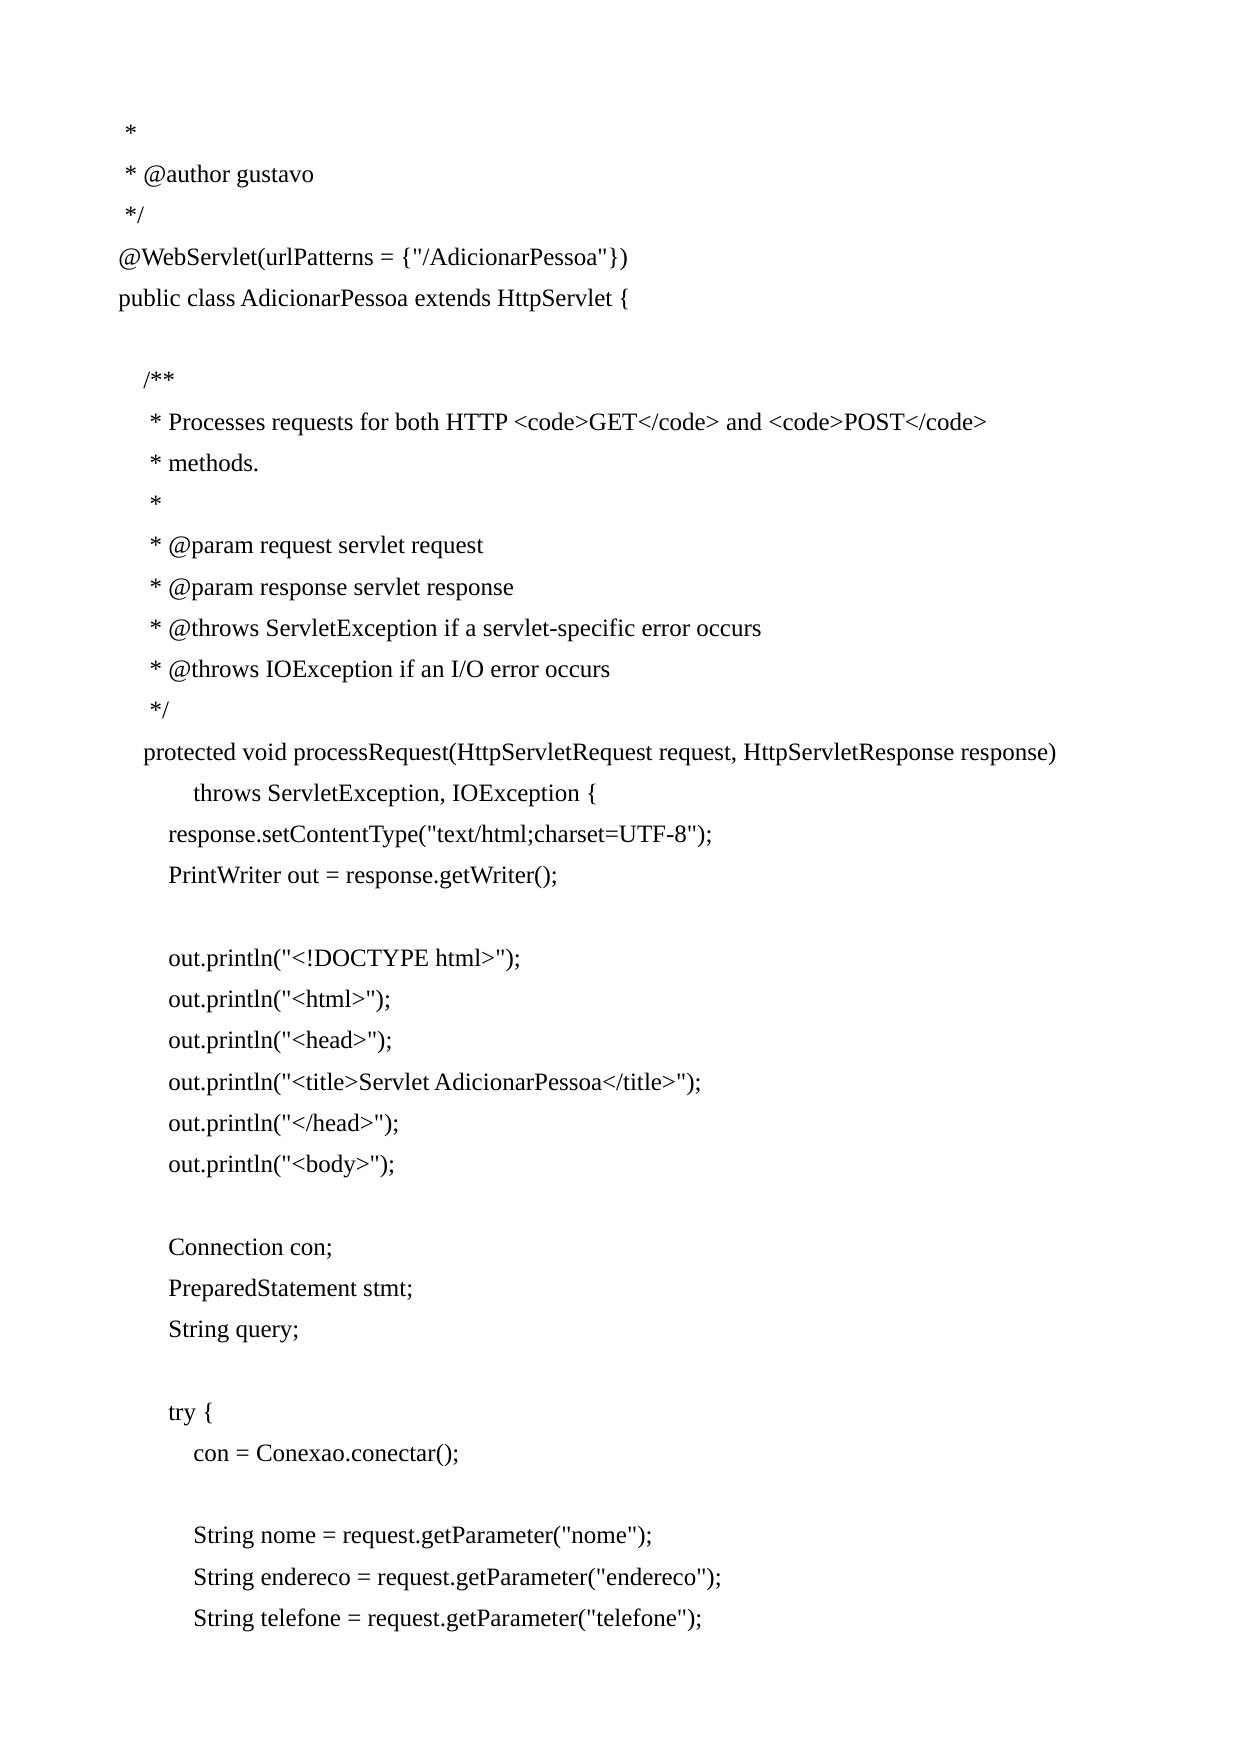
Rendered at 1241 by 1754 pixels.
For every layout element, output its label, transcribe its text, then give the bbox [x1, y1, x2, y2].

text con = Conexao.conectar(); [118, 1438, 1122, 1467]
text String telefone = request.getParameter("telefone"); [118, 1603, 1122, 1632]
text response.setContentType("text/html;charset=UTF-8"); [118, 819, 1122, 848]
text String endereco = request.getParameter("endereco"); [118, 1562, 1122, 1591]
text * @param request servlet request [118, 531, 1122, 559]
text throws ServletException, IOException { [118, 778, 1122, 807]
text * @param response servlet response [118, 572, 1122, 601]
text out.println("<!DOCTYPE html>"); [118, 943, 1122, 972]
text * methods. [118, 448, 1122, 477]
text PreparedStatement stmt; [118, 1273, 1122, 1302]
text PrintWriter out = response.getWriter(); [118, 861, 1122, 889]
text */ [118, 696, 1122, 724]
text * [118, 118, 1122, 147]
text @WebServlet(urlPatterns = {"/AdicionarPessoa"}) [118, 242, 1122, 271]
text String nome = request.getParameter("nome"); [118, 1521, 1122, 1549]
text out.println("<body>"); [118, 1149, 1122, 1178]
text public class AdicionarPessoa extends HttpServlet { [118, 283, 1122, 312]
text * @author gustavo [118, 159, 1122, 188]
text * Processes requests for both HTTP <code>GET</code> and <code>POST</code> [118, 407, 1122, 436]
text /** [118, 366, 1122, 394]
text * @throws ServletException if a servlet-specific error occurs [118, 613, 1122, 642]
text * [118, 489, 1122, 518]
text String query; [118, 1314, 1122, 1343]
text protected void processRequest(HttpServletRequest request, HttpServletResponse response) [118, 737, 1122, 766]
text out.println("<title>Servlet AdicionarPessoa</title>"); [118, 1067, 1122, 1096]
text * @throws IOException if an I/O error occurs [118, 654, 1122, 683]
text */ [118, 201, 1122, 229]
text out.println("<html>"); [118, 984, 1122, 1013]
text Connection con; [118, 1232, 1122, 1261]
text out.println("</head>"); [118, 1108, 1122, 1137]
text try { [118, 1397, 1122, 1426]
text out.println("<head>"); [118, 1026, 1122, 1054]
